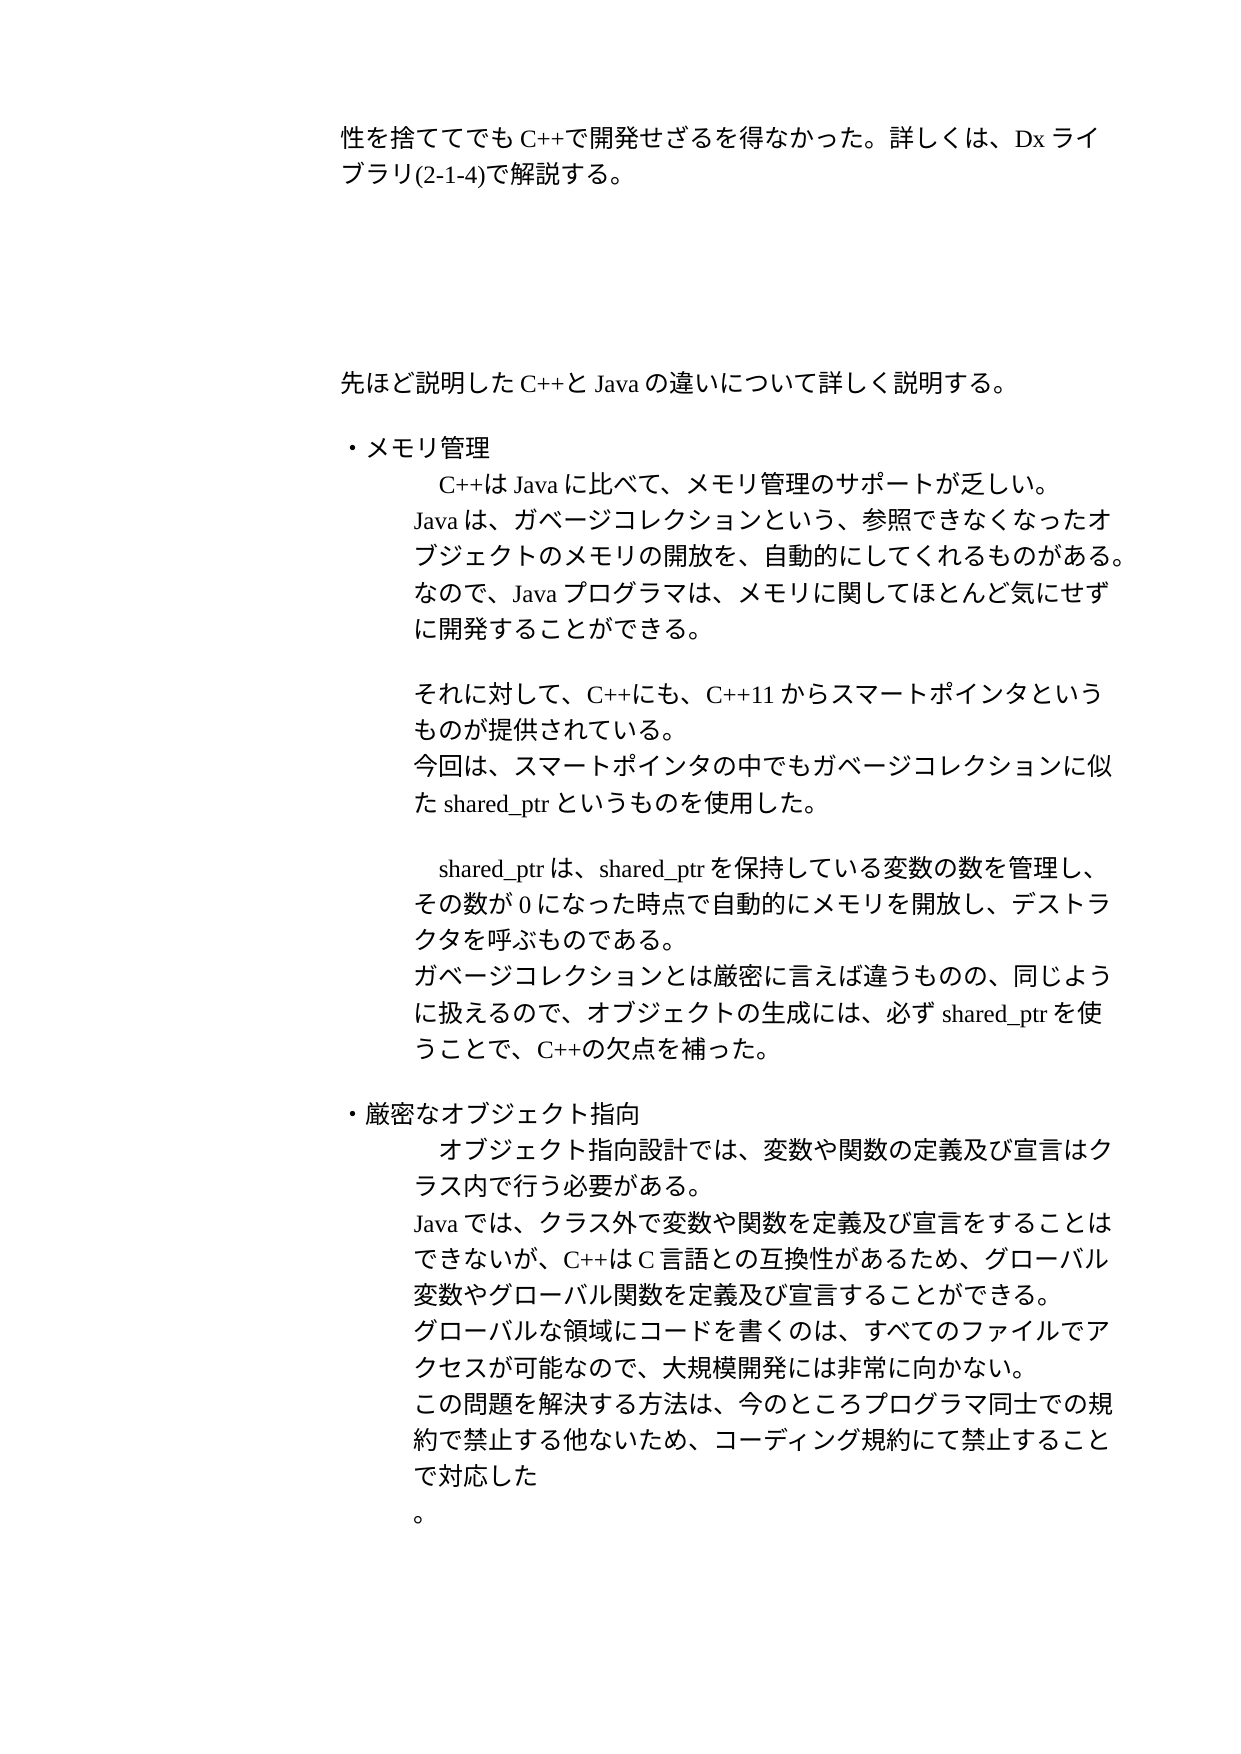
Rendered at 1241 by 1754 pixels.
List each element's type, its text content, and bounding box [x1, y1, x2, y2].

text なので、Javaプログラマは、メモリに関してほとんど気にせずに開発することができる。 [413, 573, 1122, 646]
text 。 [413, 1493, 1122, 1529]
text Javaでは、クラス外で変数や関数を定義及び宣言をすることはできないが、C++はC言語との互換性があるため、グローバル変数やグローバル関数を定義及び宣言することができる。 [413, 1203, 1122, 1312]
text この問題を解決する方法は、今のところプログラマ同士での規約で禁止する他ないため、コーディング規約にて禁止することで対応した [413, 1384, 1122, 1493]
text 今回は、スマートポインタの中でもガベージコレクションに似たshared_ptrというものを使用した。 [413, 747, 1122, 819]
text ガベージコレクションとは厳密に言えば違うものの、同じように扱えるので、オブジェクトの生成には、必ずshared_ptrを使うことで、C++の欠点を補った。 [413, 957, 1122, 1066]
text それに対して、C++にも、C++11からスマートポインタというものが提供されている。 [413, 674, 1122, 747]
text Javaは、ガベージコレクションという、参照できなくなったオブジェクトのメモリの開放を、自動的にしてくれるものがある。 [413, 501, 1122, 573]
text C++はJavaに比べて、メモリ管理のサポートが乏しい。 [413, 464, 1122, 501]
text グローバルな領域にコードを書くのは、すべてのファイルでアクセスが可能なので、大規模開発には非常に向かない。 [413, 1312, 1122, 1384]
text ・厳密なオブジェクト指向 [340, 1094, 1122, 1131]
text オブジェクト指向設計では、変数や関数の定義及び宣言はクラス内で行う必要がある。 [413, 1131, 1122, 1203]
text 性を捨ててでもC++で開発せざるを得なかった。詳しくは、Dxライブラリ(2-1-4)で解説する。 [340, 118, 1122, 191]
text shared_ptrは、shared_ptrを保持している変数の数を管理し、その数が0になった時点で自動的にメモリを開放し、デストラクタを呼ぶものである。 [413, 848, 1122, 957]
text 先ほど説明したC++とJavaの違いについて詳しく説明する。 [340, 363, 1122, 399]
text ・メモリ管理 [340, 428, 1122, 464]
